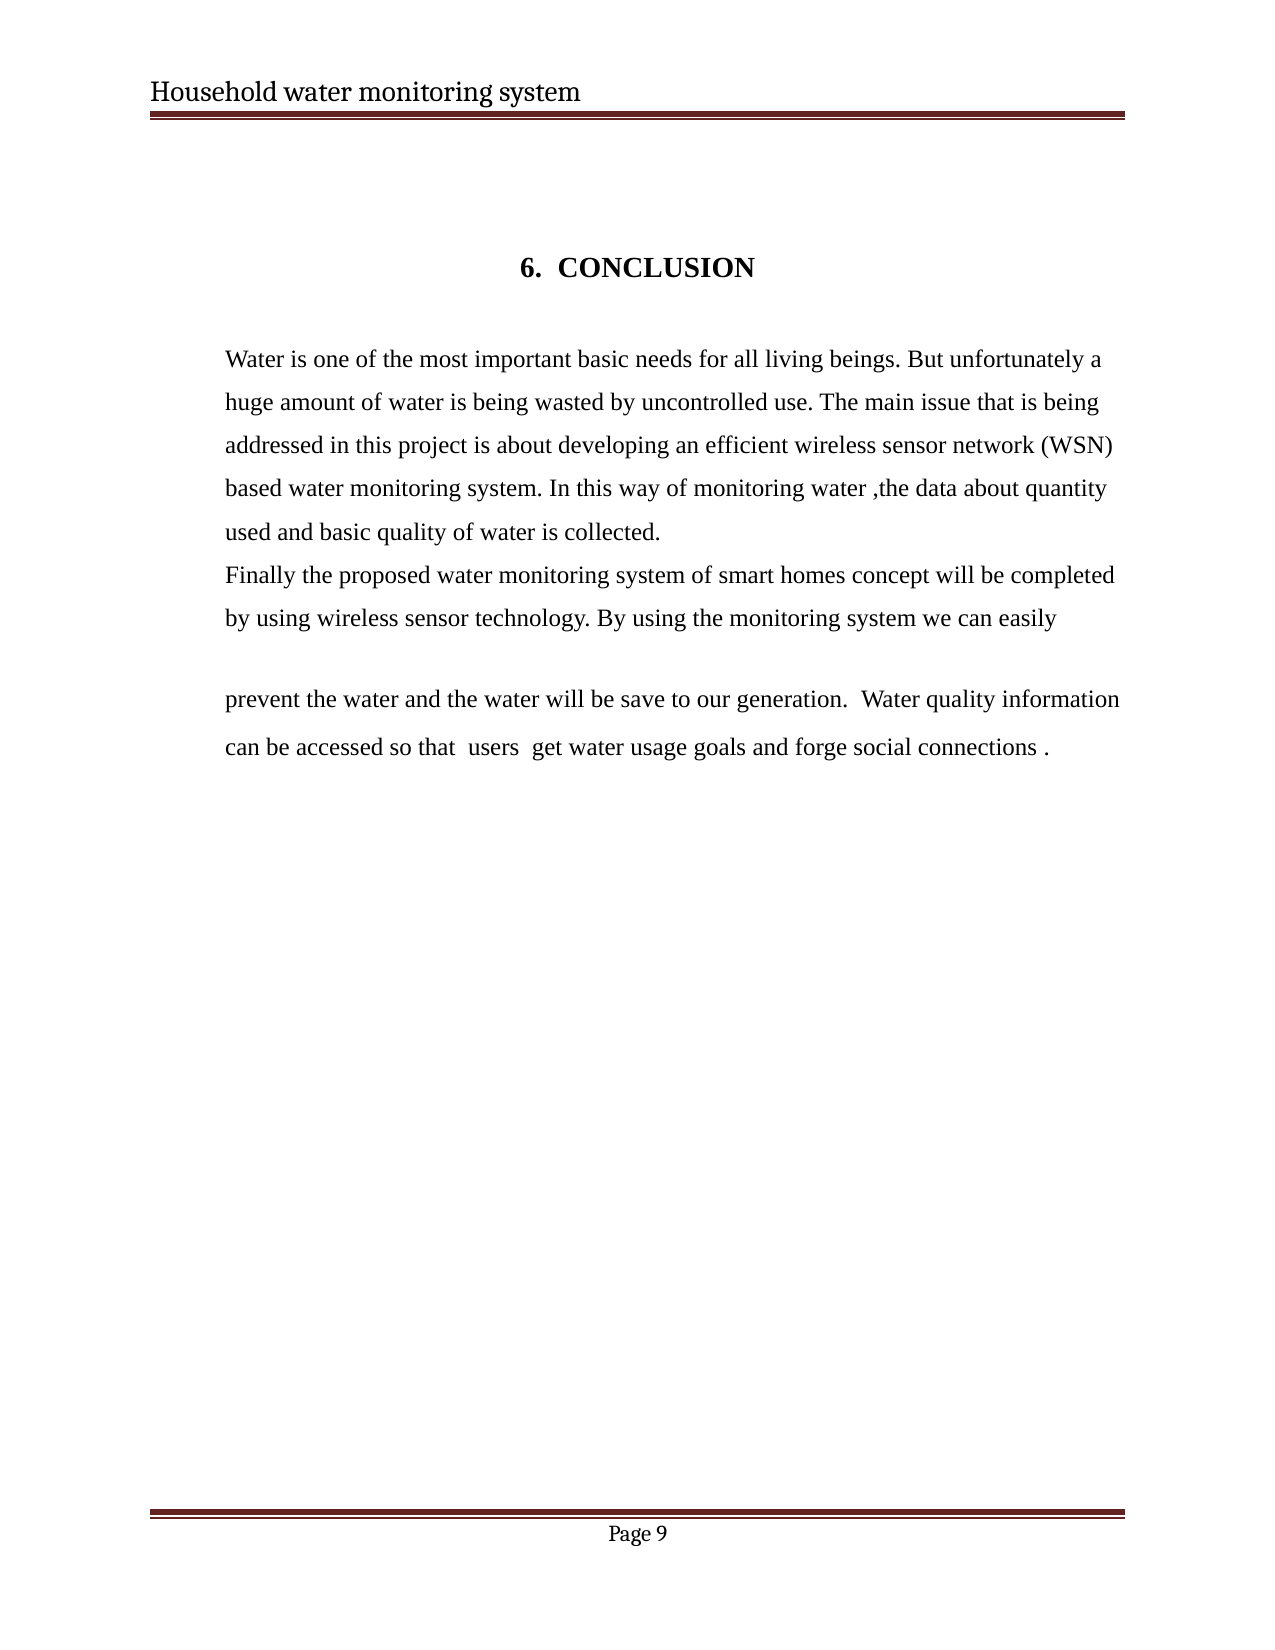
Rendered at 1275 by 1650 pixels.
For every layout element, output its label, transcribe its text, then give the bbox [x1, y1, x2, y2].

list Water is one of the most important basic needs for all living beings. But unfortunately a huge amount of water is being wasted by uncontrolled use. The main issue that is being addressed in this project is about developing an efficient wireless sensor network (WSN) based water monitoring system. In this way of monitoring water ,the data about quantity used and basic quality of water is collected. [225, 344, 1125, 545]
list CONCLUSION [150, 251, 1125, 284]
list Finally the proposed water monitoring system of smart homes concept will be completed by using wireless sensor technology. By using the monitoring system we can easily prevent the water and the water will be save to our generation. Water quality information can be accessed so that users get water usage goals and forge social connections . [225, 560, 1125, 761]
